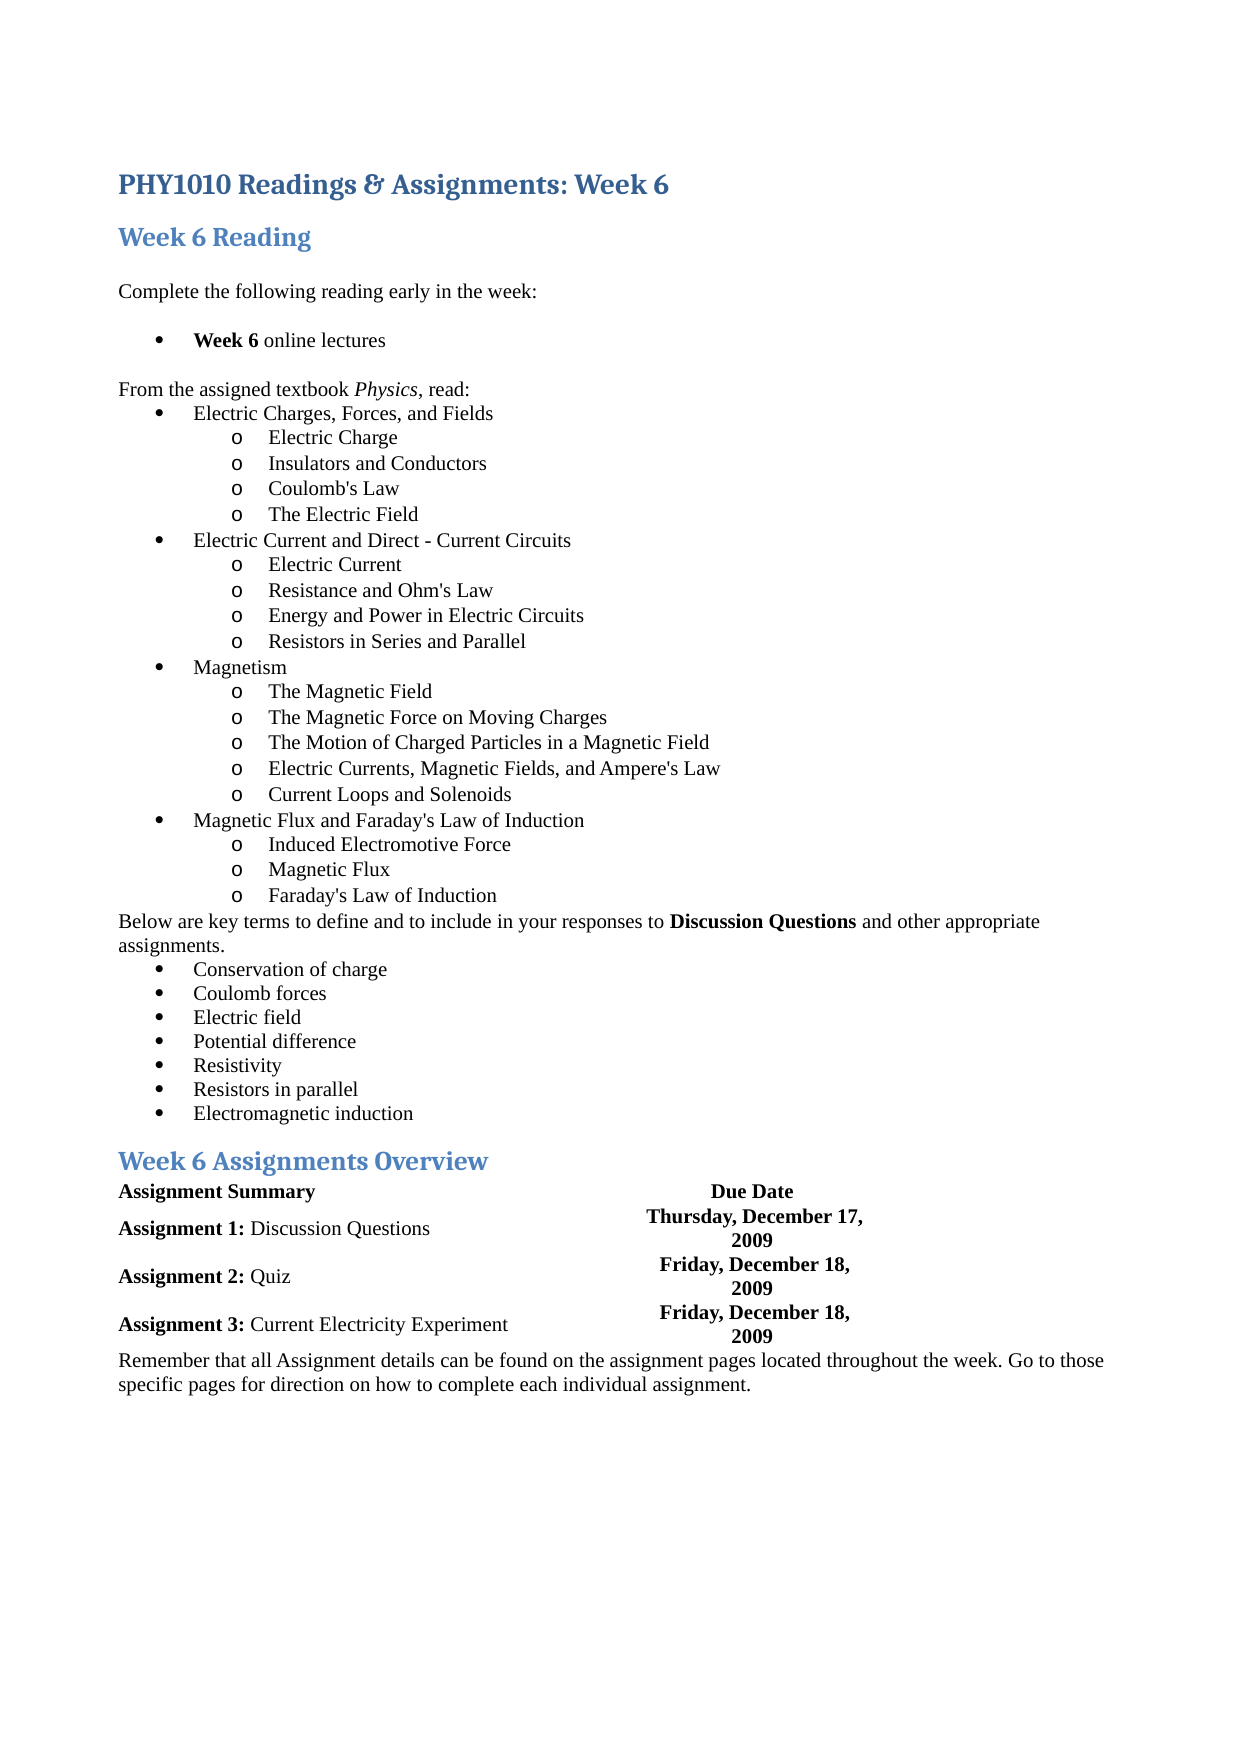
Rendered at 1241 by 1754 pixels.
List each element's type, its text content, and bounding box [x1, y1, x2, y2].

list The Electric Field [231, 502, 1122, 528]
list Electric Charges, Forces, and Fields [156, 401, 1122, 425]
table_cell Thursday, December 17, 2009 [643, 1204, 867, 1252]
list Magnetic Flux and Faraday's Law of Induction [156, 807, 1122, 832]
list The Magnetic Field [231, 679, 1122, 704]
table_cell Assignment 1: Discussion Questions [118, 1204, 643, 1252]
list Resistors in parallel [156, 1077, 1122, 1101]
table_cell Assignment 2: Quiz [118, 1252, 643, 1300]
list Electric Current [231, 552, 1122, 578]
list Resistance and Ohm's Law [231, 578, 1122, 603]
subtitle Week 6 Reading [118, 222, 1122, 254]
subtitle PHY1010 Readings & Assignments: Week 6 [118, 168, 1122, 202]
subtitle Week 6 Assignments Overview [118, 1146, 1122, 1177]
table_header Assignment Summary [118, 1177, 643, 1204]
list Coulomb forces [156, 981, 1122, 1005]
list Week 6 online lectures [156, 328, 1122, 352]
list Resistors in Series and Parallel [231, 629, 1122, 655]
list Magnetic Flux [231, 857, 1122, 883]
list Energy and Power in Electric Circuits [231, 603, 1122, 629]
list Insulators and Conductors [231, 451, 1122, 476]
list Magnetism [156, 655, 1122, 679]
list The Motion of Charged Particles in a Magnetic Field [231, 730, 1122, 756]
list Electric Currents, Magnetic Fields, and Ampere's Law [231, 756, 1122, 782]
list Electromagnetic induction [156, 1101, 1122, 1125]
list Electric Charge [231, 425, 1122, 451]
list Potential difference [156, 1029, 1122, 1053]
list Electric field [156, 1005, 1122, 1029]
text Below are key terms to define and to include in your responses to Discussion Questions and other appropriate assignments. [118, 909, 1122, 957]
list Induced Electromotive Force [231, 832, 1122, 857]
list Conservation of charge [156, 957, 1122, 981]
list Faraday's Law of Induction [231, 883, 1122, 909]
list Resistivity [156, 1053, 1122, 1077]
list The Magnetic Force on Moving Charges [231, 704, 1122, 730]
text From the assigned textbook Physics, read: [118, 377, 1122, 401]
table_cell Friday, December 18, 2009 [643, 1252, 867, 1300]
table_cell Assignment 3: Current Electricity Experiment [118, 1300, 643, 1348]
list Coulomb's Law [231, 476, 1122, 502]
list Current Loops and Solenoids [231, 782, 1122, 807]
text Complete the following reading early in the week: [118, 279, 1122, 303]
table_cell Friday, December 18, 2009 [643, 1300, 867, 1348]
list Electric Current and Direct - Current Circuits [156, 528, 1122, 552]
text Remember that all Assignment details can be found on the assignment pages located throughout the week. Go to those specific pages for direction on how to complete each individual assignment. [118, 1348, 1122, 1396]
table_header Due Date [643, 1177, 867, 1204]
